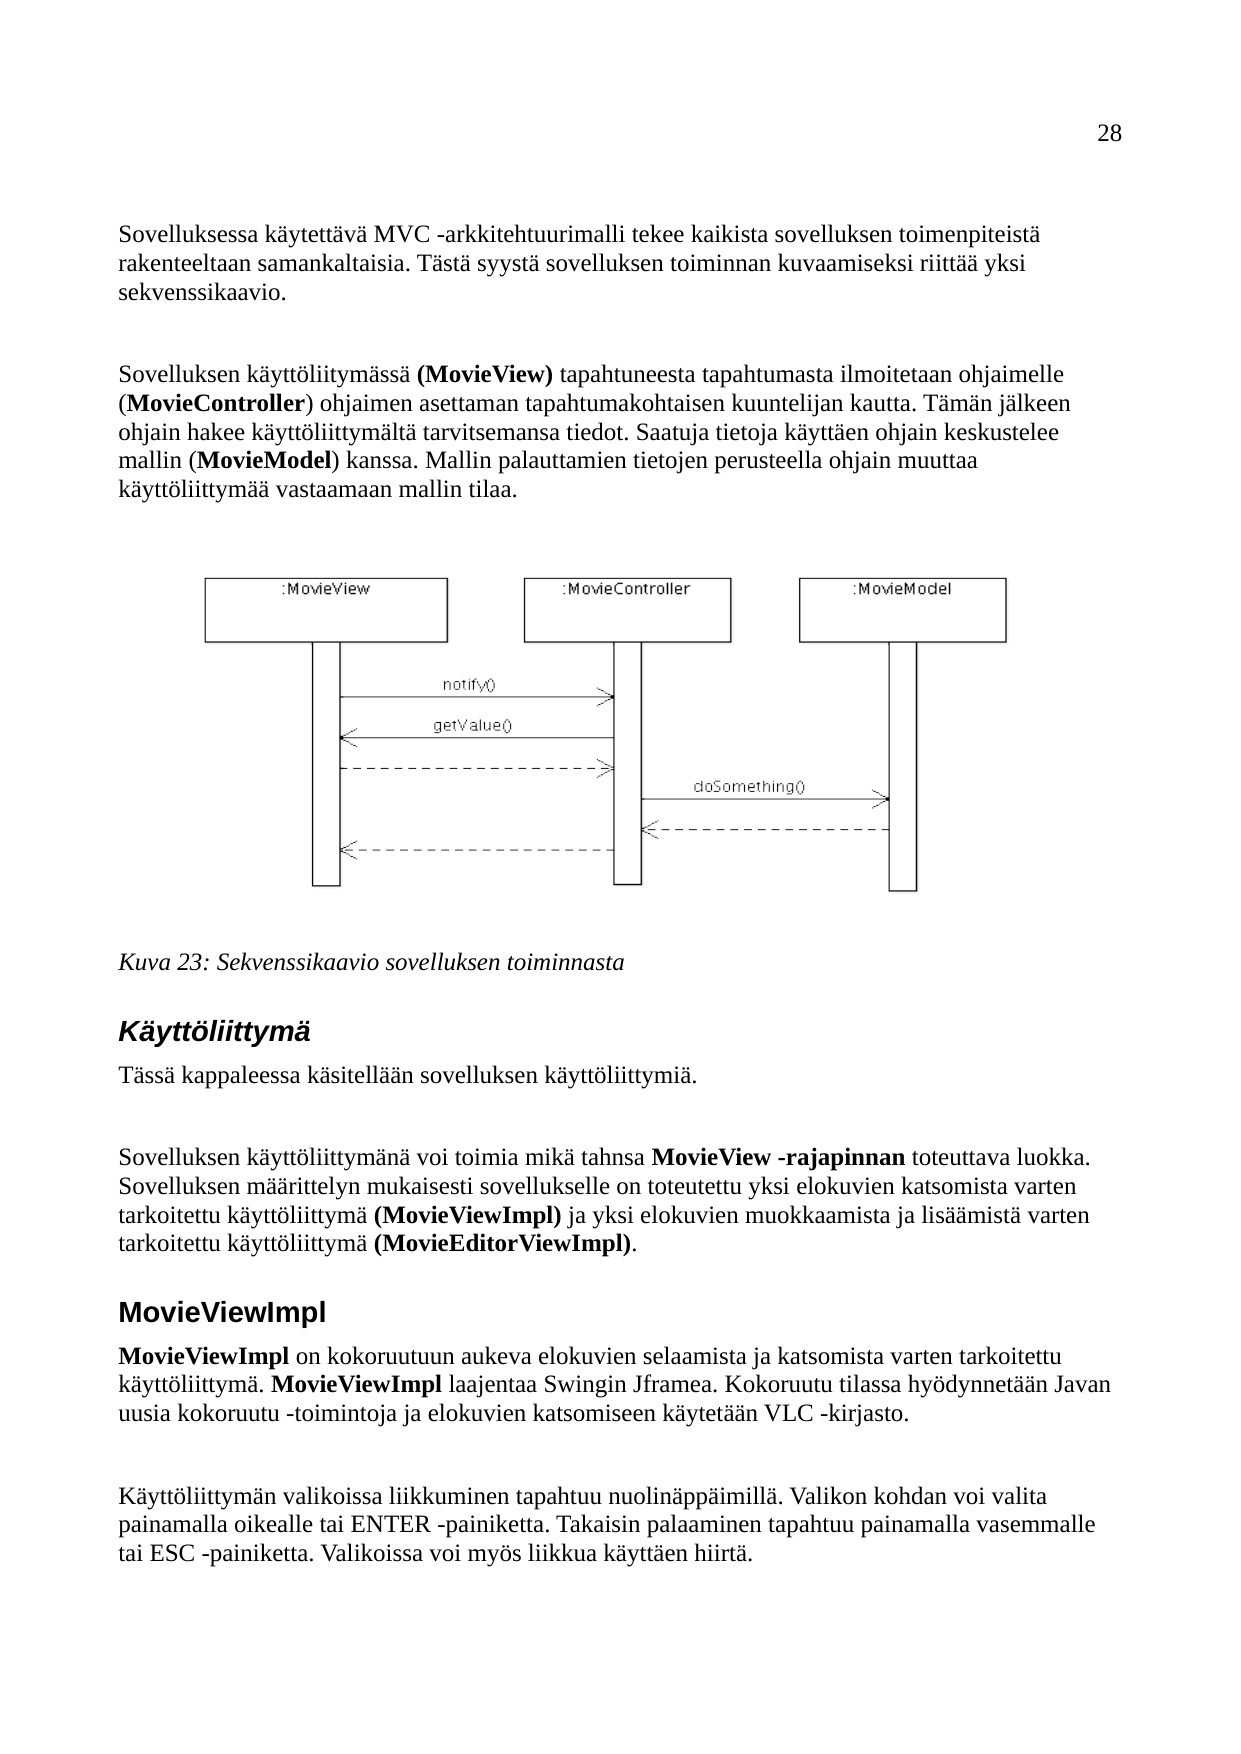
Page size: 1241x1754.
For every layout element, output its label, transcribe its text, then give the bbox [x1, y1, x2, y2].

text MovieViewImpl on kokoruutuun aukeva elokuvien selaamista ja katsomista varten tarkoitettu käyttöliittymä. MovieViewImpl laajentaa Swingin Jframea. Kokoruutu tilassa hyödynnetään Javan uusia kokoruutu -toimintoja ja elokuvien katsomiseen käytetään VLC -kirjasto. [118, 1341, 1122, 1427]
text Sovelluksessa käytettävä MVC -arkkitehtuurimalli tekee kaikista sovelluksen toimenpiteistä rakenteeltaan samankaltaisia. Tästä syystä sovelluksen toiminnan kuvaamiseksi riittää yksi sekvenssikaavio. [118, 219, 1122, 306]
text Sovelluksen käyttöliittymänä voi toimia mikä tahnsa MovieView -rajapinnan toteuttava luokka. Sovelluksen määrittelyn mukaisesti sovellukselle on toteutettu yksi elokuvien katsomista varten tarkoitettu käyttöliittymä (MovieViewImpl) ja yksi elokuvien muokkaamista ja lisäämistä varten tarkoitettu käyttöliittymä (MovieEditorViewImpl). [118, 1142, 1122, 1257]
subtitle Käyttöliittymä [118, 1014, 1122, 1047]
picture [195, 565, 1022, 907]
text Kuva 23: Sekvenssikaavio sovelluksen toiminnasta [118, 947, 1122, 976]
text Tässä kappaleessa käsitellään sovelluksen käyttöliittymiä. [118, 1060, 1122, 1088]
text Käyttöliittymän valikoissa liikkuminen tapahtuu nuolinäppäimillä. Valikon kohdan voi valita painamalla oikealle tai ENTER -painiketta. Takaisin palaaminen tapahtuu painamalla vasemmalle tai ESC -painiketta. Valikoissa voi myös liikkua käyttäen hiirtä. [118, 1481, 1122, 1567]
subtitle MovieViewImpl [118, 1295, 1122, 1328]
text Sovelluksen käyttöliitymässä (MovieView) tapahtuneesta tapahtumasta ilmoitetaan ohjaimelle (MovieController) ohjaimen asettaman tapahtumakohtaisen kuuntelijan kautta. Tämän jälkeen ohjain hakee käyttöliittymältä tarvitsemansa tiedot. Saatuja tietoja käyttäen ohjain keskustelee mallin (MovieModel) kanssa. Mallin palauttamien tietojen perusteella ohjain muuttaa käyttöliittymää vastaamaan mallin tilaa. [118, 359, 1122, 503]
